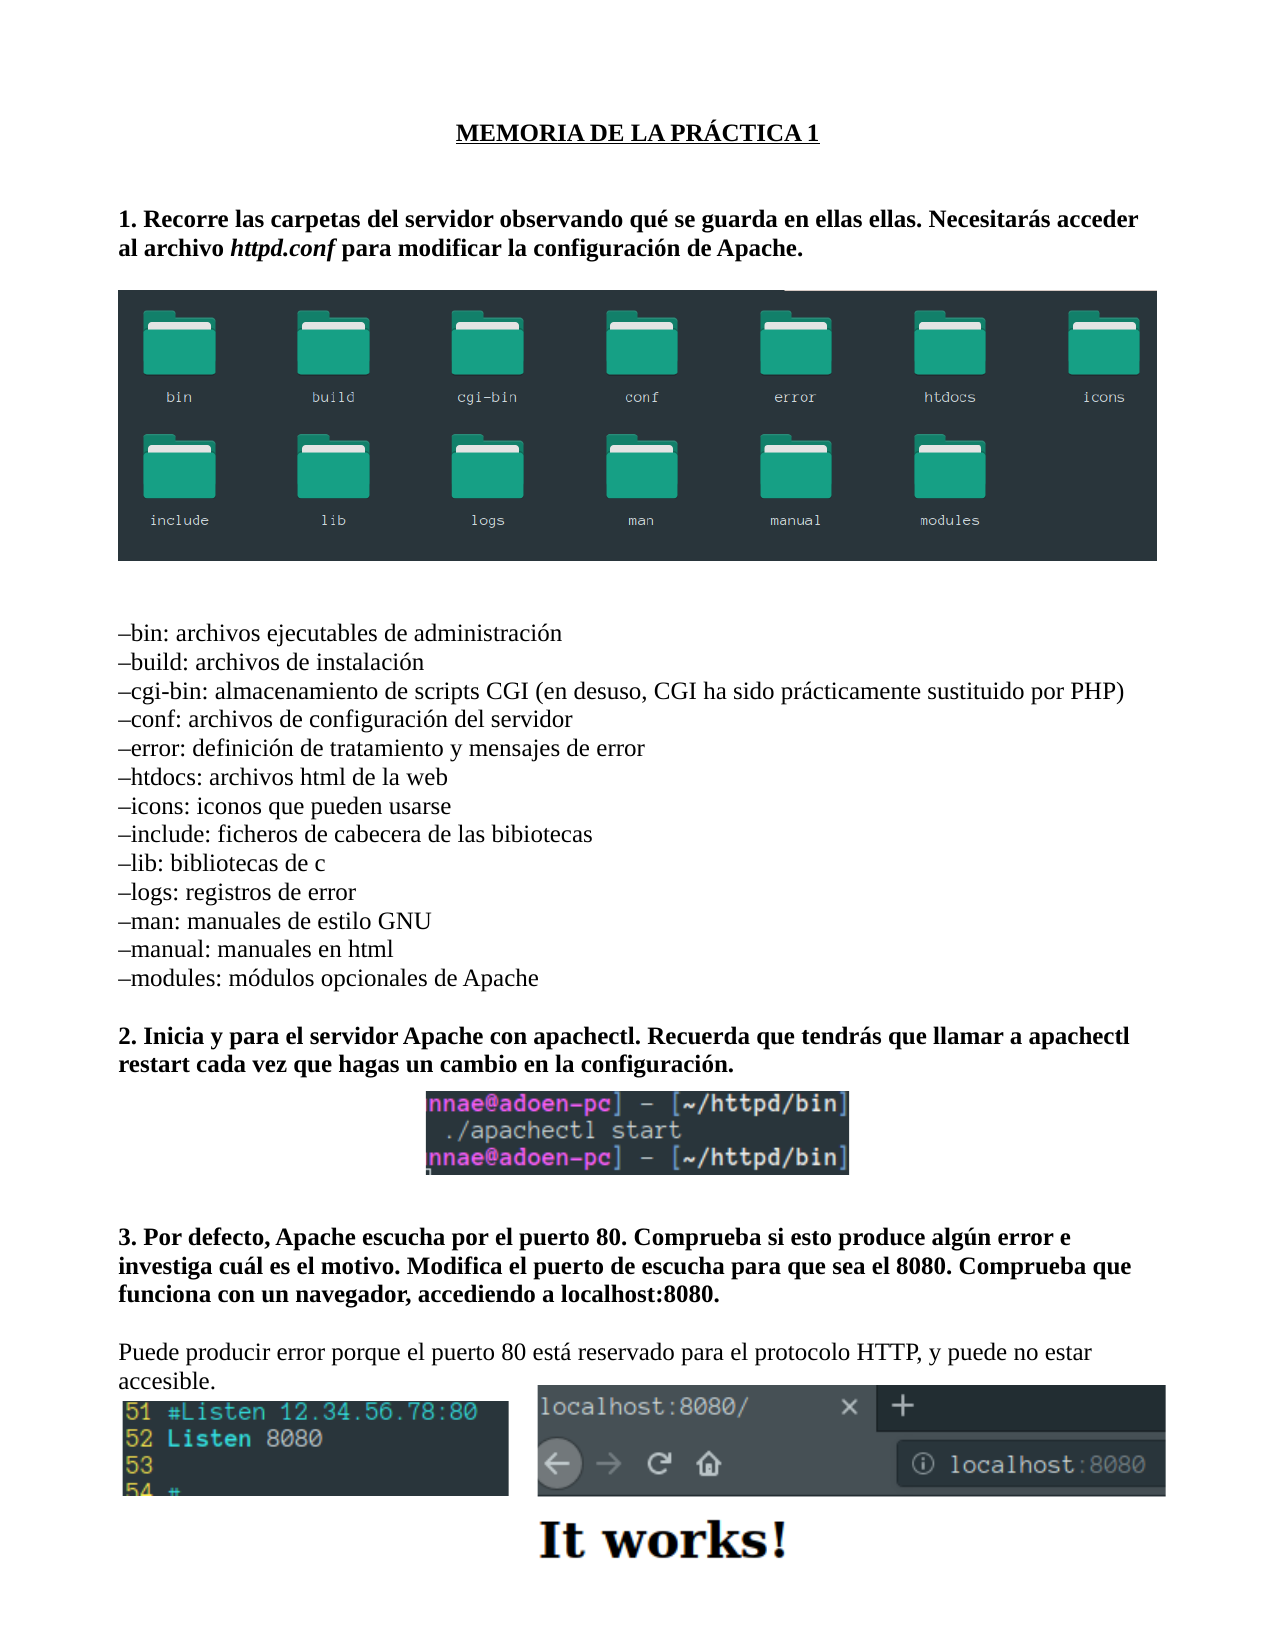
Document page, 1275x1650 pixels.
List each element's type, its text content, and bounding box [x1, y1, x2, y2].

text –modules: módulos opcionales de Apache [118, 963, 1157, 992]
text Puede producir error porque el puerto 80 está reservado para el protocolo HTTP, y puede no estar accesible. [118, 1337, 1157, 1394]
text –conf: archivos de configuración del servidor [118, 704, 1157, 733]
text –man: manuales de estilo GNU [118, 906, 1157, 934]
text –cgi-bin: almacenamiento de scripts CGI (en desuso, CGI ha sido prácticamente sustituido por PHP) [118, 676, 1157, 704]
text –bin: archivos ejecutables de administración [118, 618, 1157, 647]
picture [425, 1091, 850, 1175]
text 2. Inicia y para el servidor Apache con apachectl. Recuerda que tendrás que llamar a apachectl restart cada vez que hagas un cambio en la configuración. [118, 1021, 1157, 1078]
text 1. Recorre las carpetas del servidor observando qué se guarda en ellas ellas. Necesitarás acceder al archivo httpd.conf para modificar la configuración de Apache. [118, 204, 1157, 262]
text –htdocs: archivos html de la web [118, 762, 1157, 791]
text –manual: manuales en html [118, 934, 1157, 963]
text –include: ficheros de cabecera de las bibiotecas [118, 819, 1157, 848]
text –error: definición de tratamiento y mensajes de error [118, 733, 1157, 762]
text –lib: bibliotecas de c [118, 848, 1157, 877]
picture [122, 1401, 509, 1496]
text MEMORIA DE LA PRÁCTICA 1 [118, 118, 1157, 147]
text –build: archivos de instalación [118, 647, 1157, 676]
picture [118, 290, 1157, 561]
text 3. Por defecto, Apache escucha por el puerto 80. Comprueba si esto produce algún error e investiga cuál es el motivo. Modifica el puerto de escucha para que sea el 8080. Comprueba que funciona con un navegador, accediendo a localhost:8080. [118, 1222, 1157, 1308]
picture [537, 1385, 1166, 1588]
text –logs: registros de error [118, 877, 1157, 906]
text –icons: iconos que pueden usarse [118, 791, 1157, 819]
